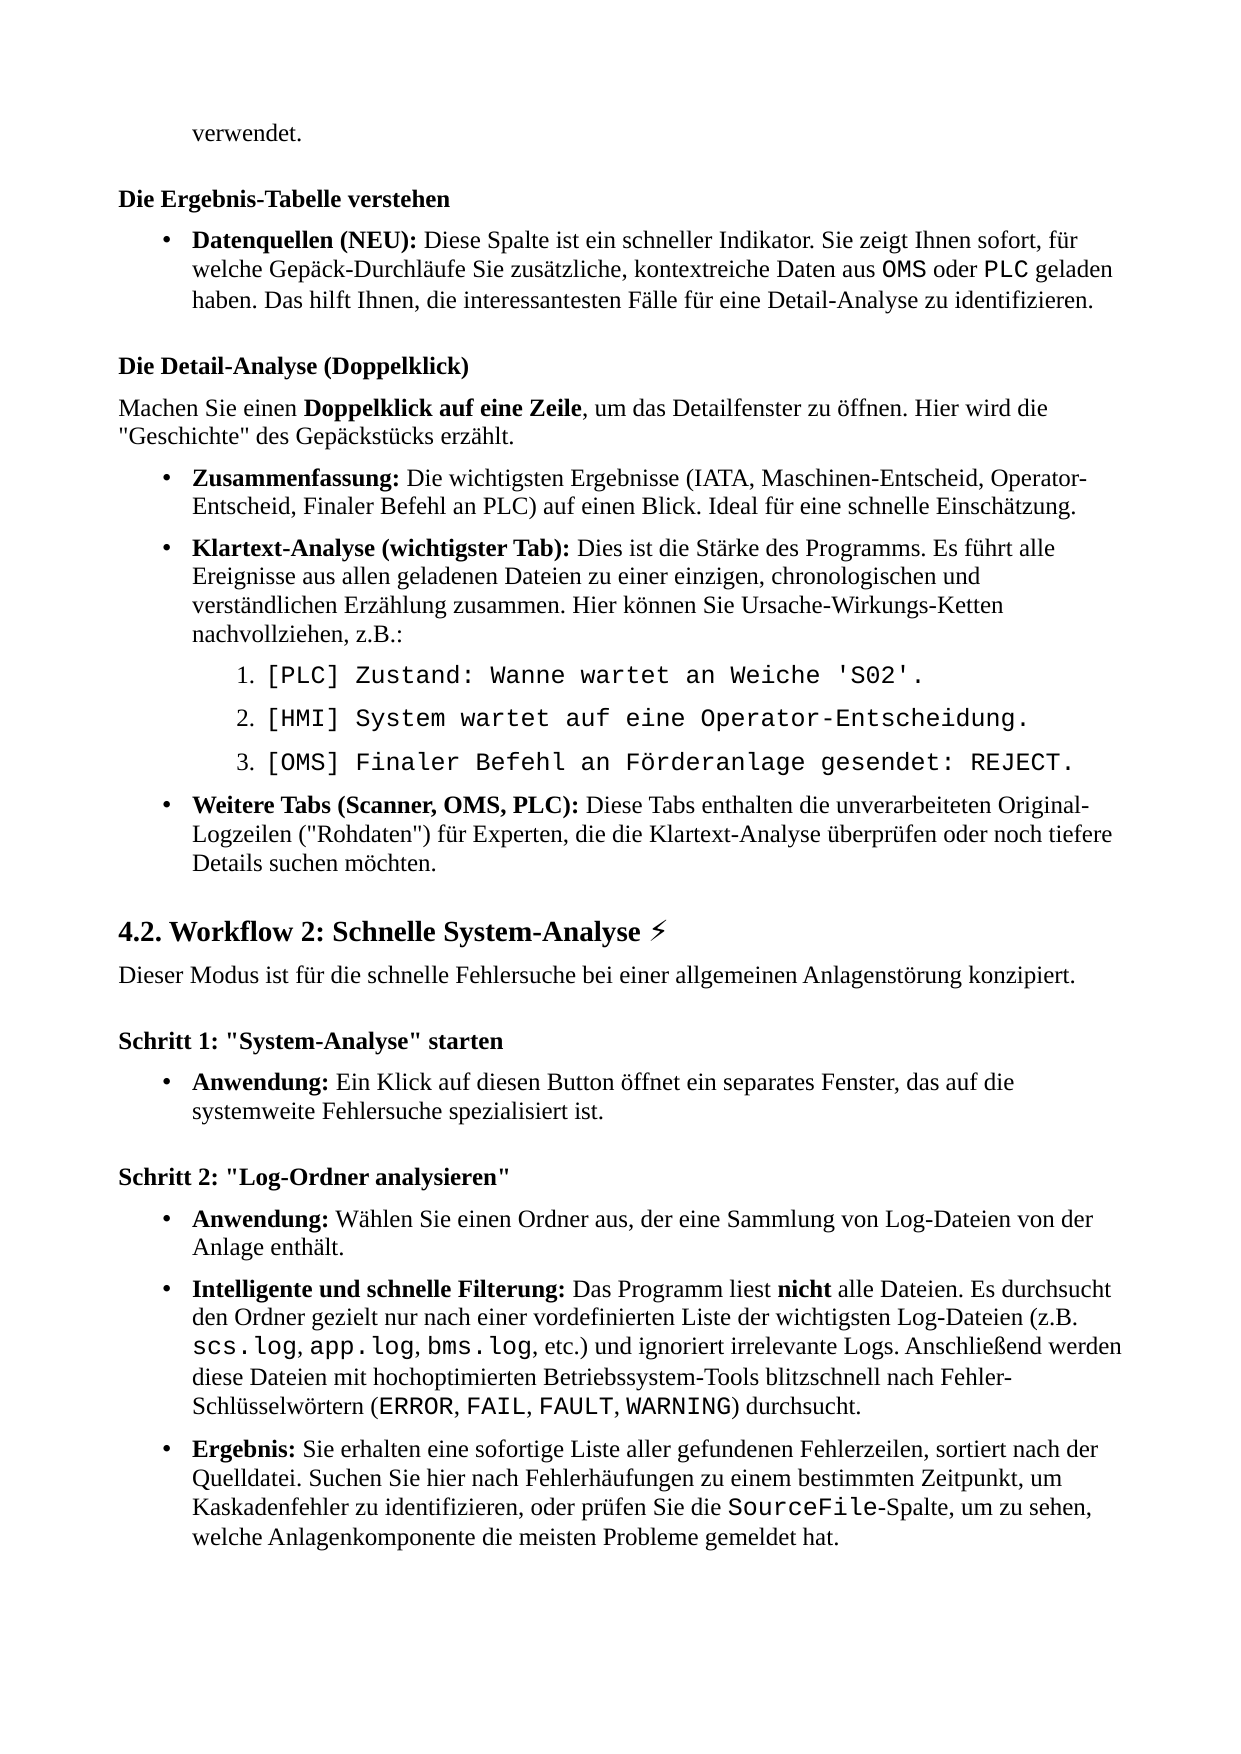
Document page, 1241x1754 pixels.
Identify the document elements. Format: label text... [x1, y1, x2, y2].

subtitle Schritt 1: "System-Analyse" starten [118, 1026, 1122, 1055]
list [PLC] Zustand: Wanne wartet an Weiche 'S02'. [236, 660, 1122, 691]
list verwendet. [162, 118, 1122, 147]
list Intelligente und schnelle Filterung: Das Programm liest nicht alle Dateien. Es durchsucht den Ordner gezielt nur nach einer vordefinierten Liste der wichtigsten Log-Dateien (z.B. scs.log, app.log, bms.log, etc.) und ignoriert irrelevante Logs. Anschließend werden diese Dateien mit hochoptimierten Betriebssystem-Tools blitzschnell nach Fehler-Schlüsselwörtern (ERROR, FAIL, FAULT, WARNING) durchsucht. [162, 1274, 1122, 1422]
list Weitere Tabs (Scanner, OMS, PLC): Diese Tabs enthalten die unverarbeiteten Original-Logzeilen ("Rohdaten") für Experten, die die Klartext-Analyse überprüfen oder noch tiefere Details suchen möchten. [162, 790, 1122, 876]
list Anwendung: Wählen Sie einen Ordner aus, der eine Sammlung von Log-Dateien von der Anlage enthält. [162, 1204, 1122, 1261]
list [HMI] System wartet auf eine Operator-Entscheidung. [236, 703, 1122, 734]
list Datenquellen (NEU): Diese Spalte ist ein schneller Indikator. Sie zeigt Ihnen sofort, für welche Gepäck-Durchläufe Sie zusätzliche, kontextreiche Daten aus OMS oder PLC geladen haben. Das hilft Ihnen, die interessantesten Fälle für eine Detail-Analyse zu identifizieren. [162, 226, 1122, 314]
subtitle 4.2. Workflow 2: Schnelle System-Analyse ⚡ [118, 914, 1122, 947]
list Anwendung: Ein Klick auf diesen Button öffnet ein separates Fenster, das auf die systemweite Fehlersuche spezialisiert ist. [162, 1067, 1122, 1125]
list [OMS] Finaler Befehl an Förderanlage gesendet: REJECT. [236, 747, 1122, 778]
text Machen Sie einen Doppelklick auf eine Zeile, um das Detailfenster zu öffnen. Hier wird die "Geschichte" des Gepäckstücks erzählt. [118, 393, 1122, 450]
subtitle Schritt 2: "Log-Ordner analysieren" [118, 1162, 1122, 1191]
list Klartext-Analyse (wichtigster Tab): Dies ist die Stärke des Programms. Es führt alle Ereignisse aus allen geladenen Dateien zu einer einzigen, chronologischen und verständlichen Erzählung zusammen. Hier können Sie Ursache-Wirkungs-Ketten nachvollziehen, z.B.: [162, 533, 1122, 648]
subtitle Die Ergebnis-Tabelle verstehen [118, 184, 1122, 213]
subtitle Die Detail-Analyse (Doppelklick) [118, 351, 1122, 380]
text Dieser Modus ist für die schnelle Fehlersuche bei einer allgemeinen Anlagenstörung konzipiert. [118, 960, 1122, 989]
list Ergebnis: Sie erhalten eine sofortige Liste aller gefundenen Fehlerzeilen, sortiert nach der Quelldatei. Suchen Sie hier nach Fehlerhäufungen zu einem bestimmten Zeitpunkt, um Kaskadenfehler zu identifizieren, oder prüfen Sie die SourceFile-Spalte, um zu sehen, welche Anlagenkomponente die meisten Probleme gemeldet hat. [162, 1434, 1122, 1551]
list Zusammenfassung: Die wichtigsten Ergebnisse (IATA, Maschinen-Entscheid, Operator-Entscheid, Finaler Befehl an PLC) auf einen Blick. Ideal für eine schnelle Einschätzung. [162, 463, 1122, 520]
